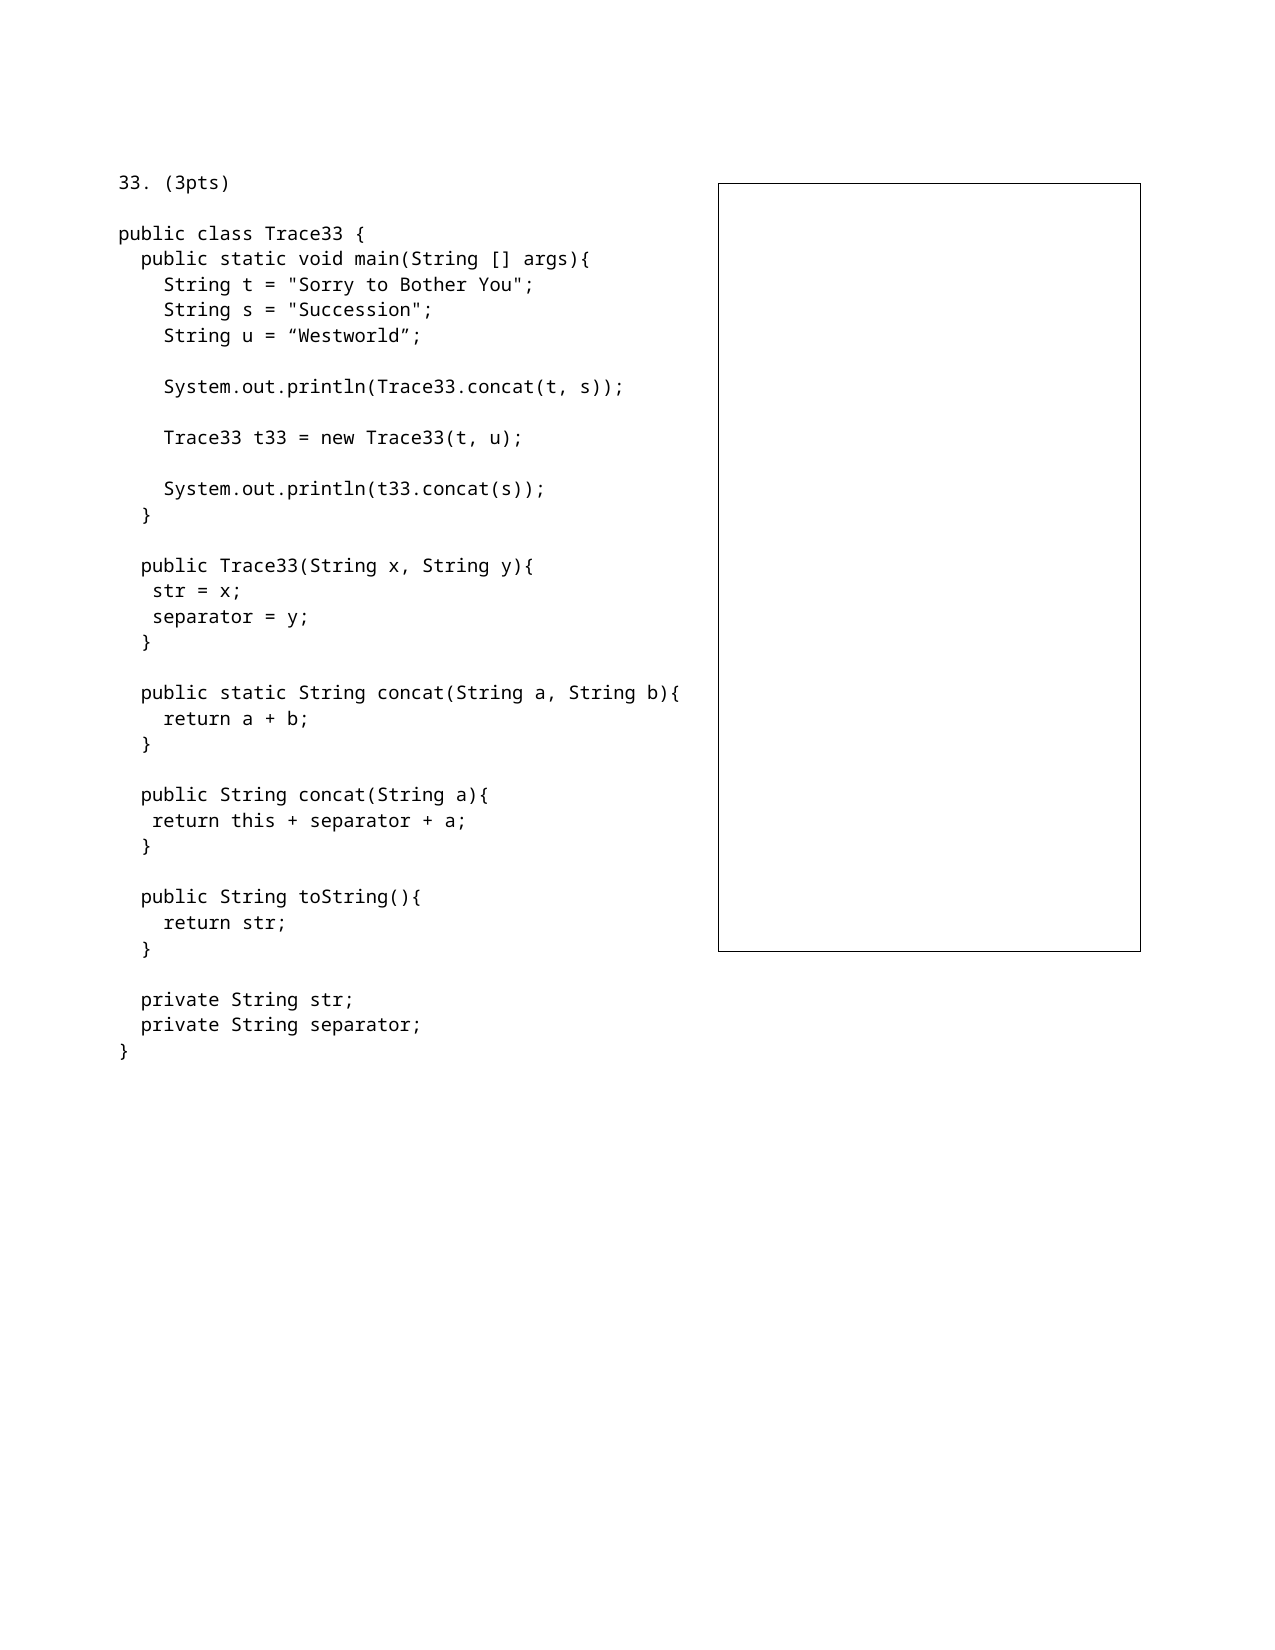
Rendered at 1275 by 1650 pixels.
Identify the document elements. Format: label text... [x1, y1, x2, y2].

text public String toString(){ [118, 884, 718, 909]
text String u = “Westworld”; [118, 322, 718, 348]
text [1141, 603, 1157, 628]
text Trace33 t33 = new Trace33(t, u); [118, 424, 718, 450]
text [1141, 909, 1157, 935]
text return a + b; [118, 705, 718, 731]
text } [118, 1037, 1157, 1062]
text return this + separator + a; [118, 807, 718, 833]
text } [118, 731, 718, 756]
text } [118, 628, 718, 654]
text } [118, 935, 1157, 960]
text public static void main(String [] args){ [118, 246, 718, 271]
text String t = "Sorry to Bother You"; [118, 271, 718, 297]
text System.out.println(Trace33.concat(t, s)); [118, 373, 718, 399]
text [1141, 577, 1157, 603]
text [1141, 731, 1157, 756]
text public Trace33(String x, String y){ [118, 552, 718, 577]
text [1141, 628, 1157, 654]
text [1141, 501, 1157, 526]
text separator = y; [118, 603, 718, 628]
text public static String concat(String a, String b){ [118, 679, 718, 705]
text str = x; [118, 577, 718, 603]
text System.out.println(t33.concat(s)); [118, 475, 718, 501]
text } [118, 501, 718, 526]
text return str; [118, 909, 718, 935]
text private String separator; [118, 1011, 1157, 1037]
text private String str; [118, 986, 1157, 1011]
text public class Trace33 { [118, 220, 718, 246]
text } [118, 833, 718, 858]
text public String concat(String a){ [118, 782, 718, 807]
text [1141, 833, 1157, 858]
text 33. (3pts) [118, 169, 1157, 195]
text String s = "Succession"; [118, 297, 718, 322]
text [1141, 705, 1157, 731]
